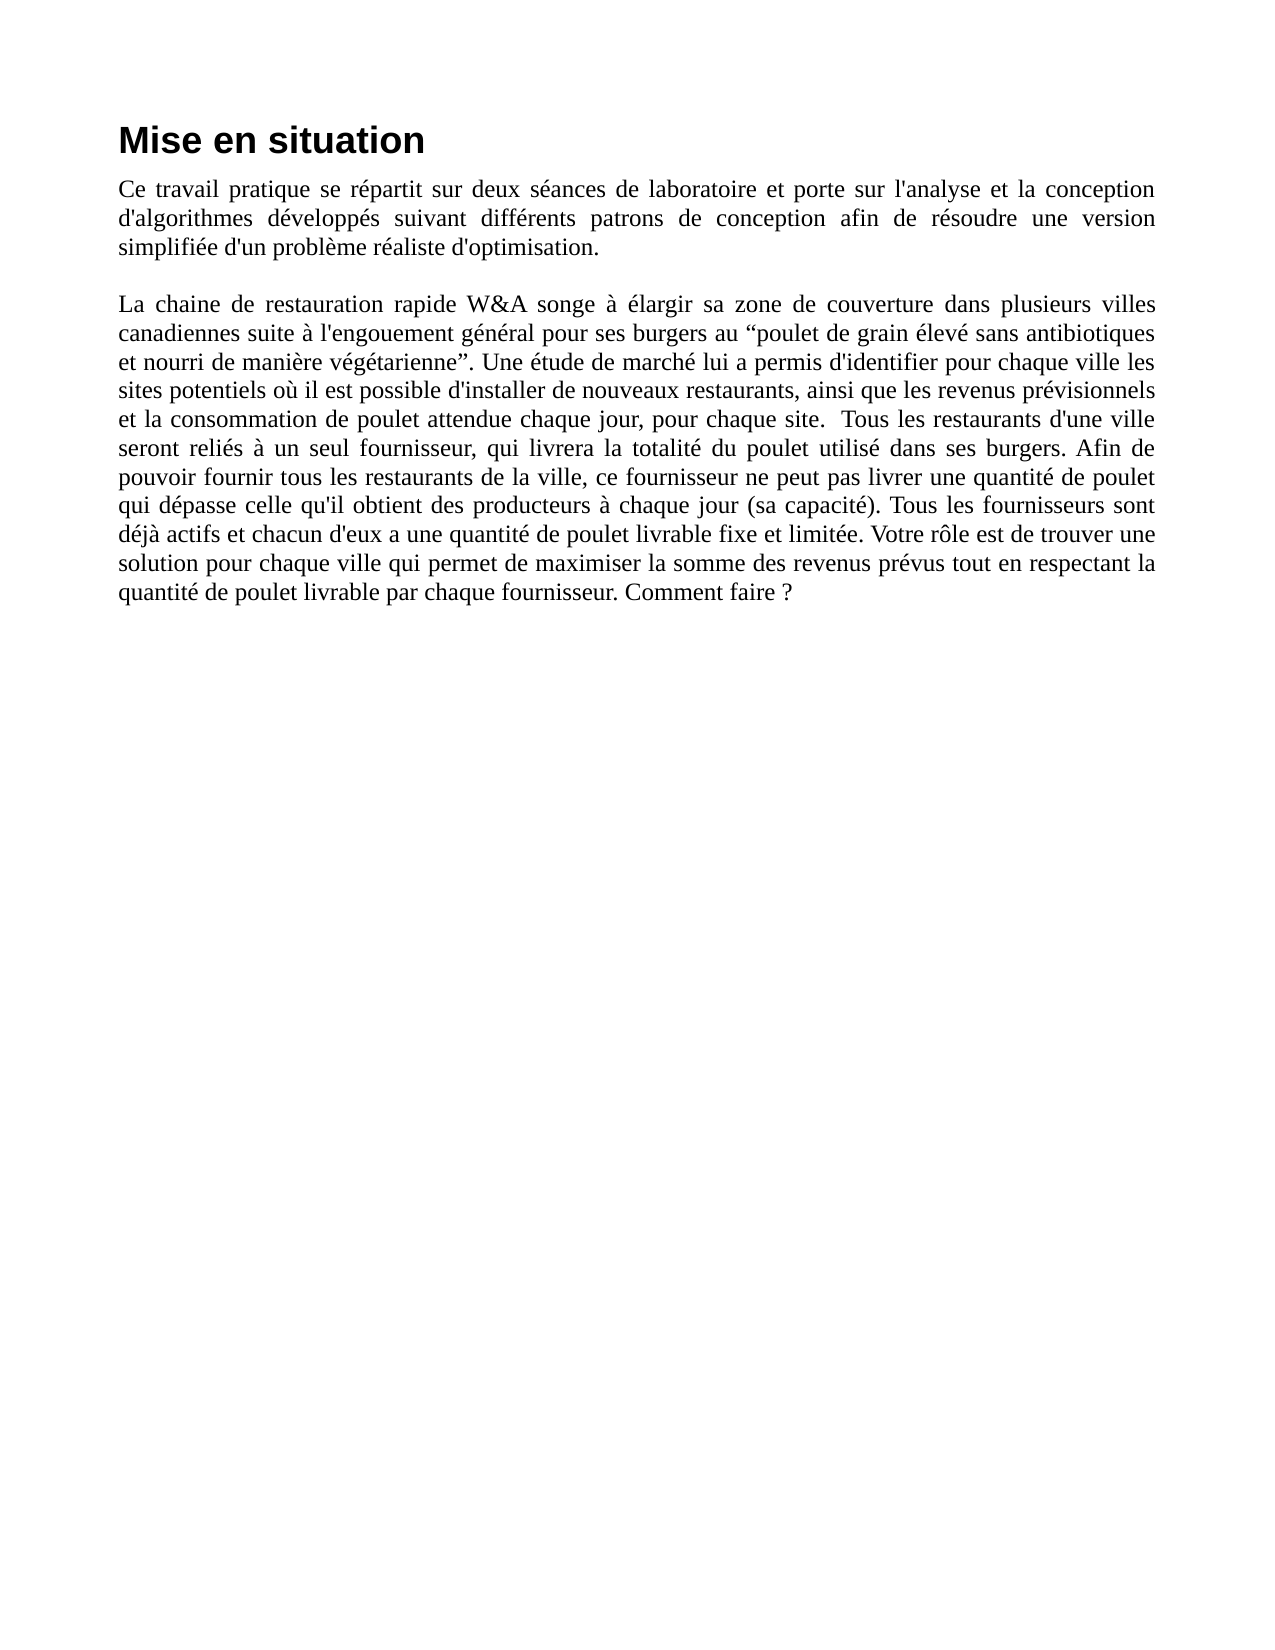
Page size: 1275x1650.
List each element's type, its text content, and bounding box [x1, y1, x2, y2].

text La chaine de restauration rapide W&A songe à élargir sa zone de couverture dans plusieurs villes canadiennes suite à l'engouement général pour ses burgers au “poulet de grain élevé sans antibiotiques et nourri de manière végétarienne”. Une étude de marché lui a permis d'identifier pour chaque ville les sites potentiels où il est possible d'installer de nouveaux restaurants, ainsi que les revenus prévisionnels et la consommation de poulet attendue chaque jour, pour chaque site. Tous les restaurants d'une ville seront reliés à un seul fournisseur, qui livrera la totalité du poulet utilisé dans ses burgers. Afin de pouvoir fournir tous les restaurants de la ville, ce fournisseur ne peut pas livrer une quantité de poulet qui dépasse celle qu'il obtient des producteurs à chaque jour (sa capacité). Tous les fournisseurs sont déjà actifs et chacun d'eux a une quantité de poulet livrable fixe et limitée. Votre rôle est de trouver une solution pour chaque ville qui permet de maximiser la somme des revenus prévus tout en respectant la quantité de poulet livrable par chaque fournisseur. Comment faire ? [118, 289, 1157, 606]
subtitle Mise en situation [118, 118, 1157, 162]
text Ce travail pratique se répartit sur deux séances de laboratoire et porte sur l'analyse et la conception d'algorithmes développés suivant différents patrons de conception afin de résoudre une version simplifiée d'un problème réaliste d'optimisation. [118, 174, 1157, 261]
